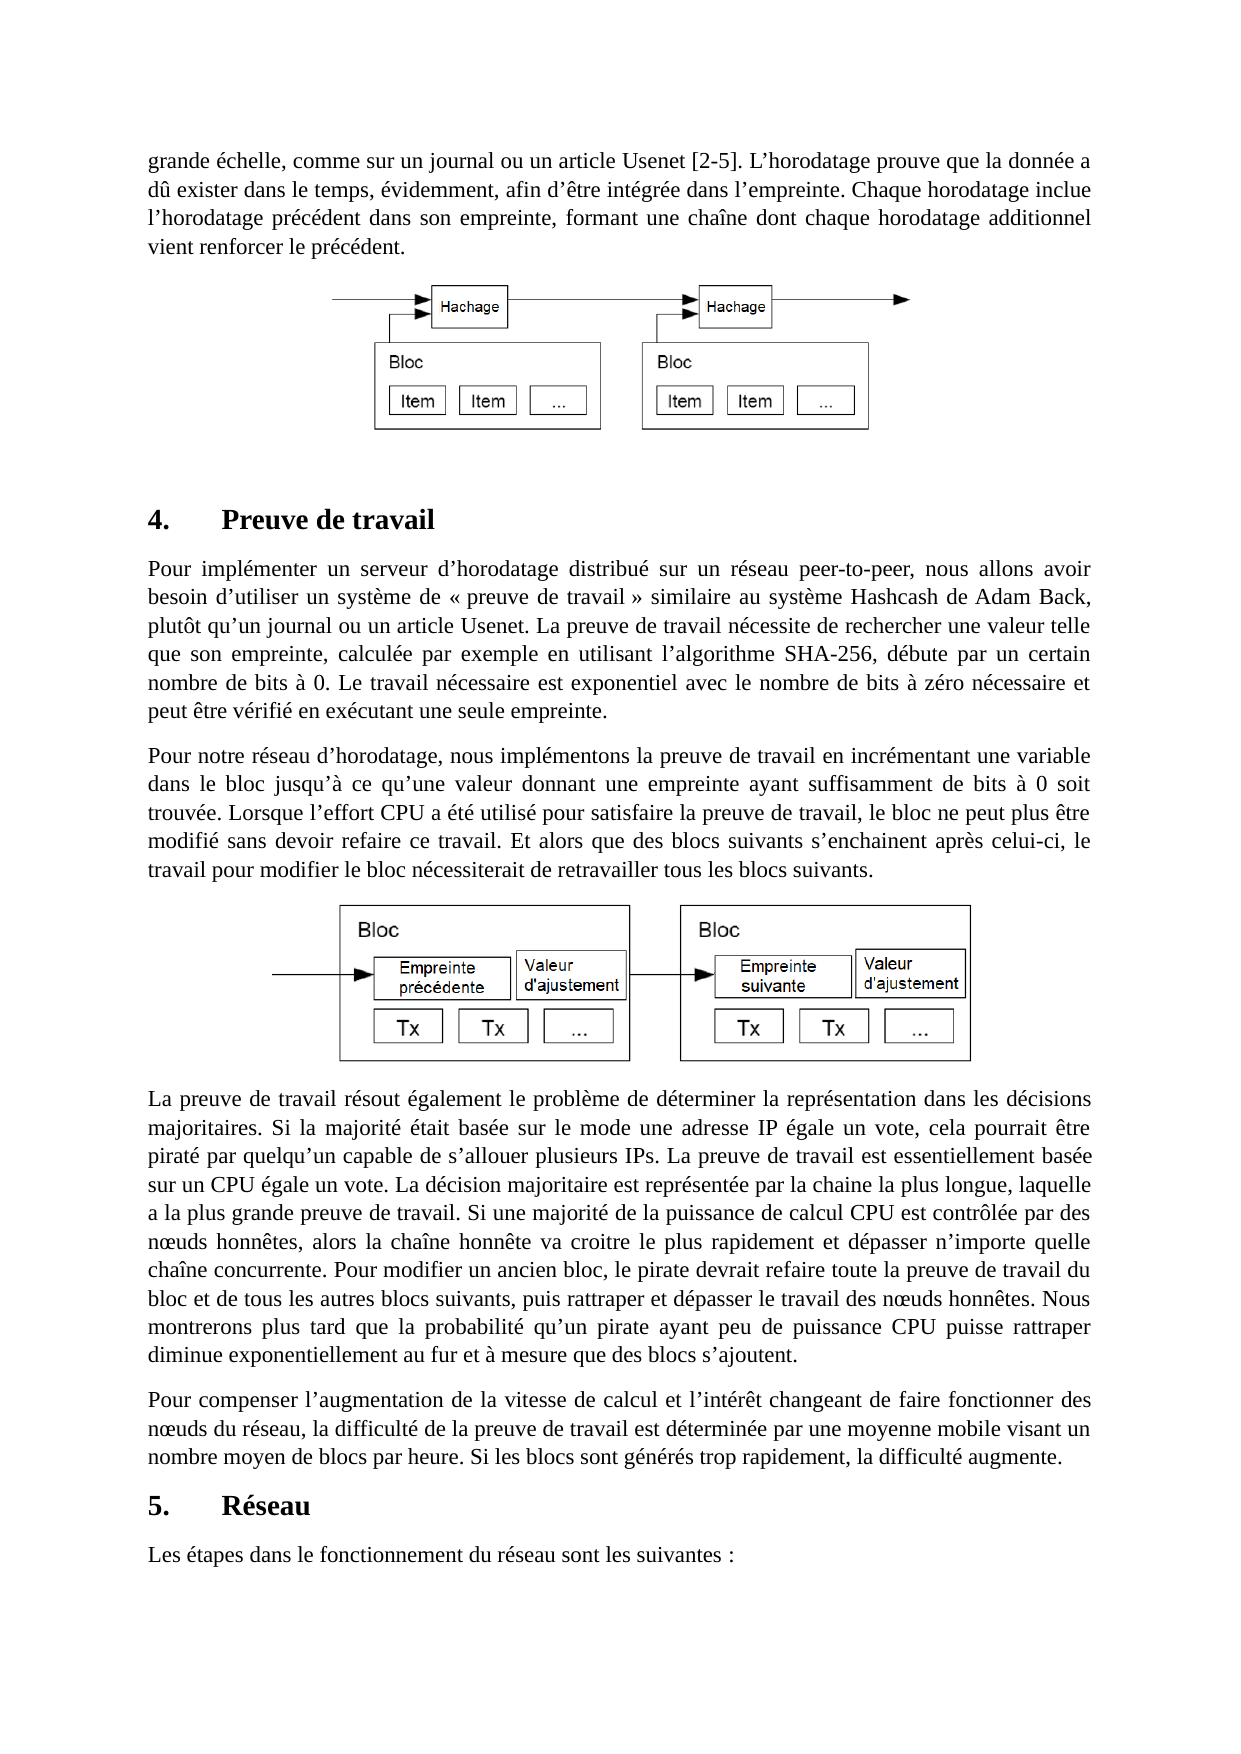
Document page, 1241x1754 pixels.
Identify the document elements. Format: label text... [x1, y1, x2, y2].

text 4. Preuve de travail [148, 502, 1093, 536]
text 5. Réseau [148, 1488, 1093, 1522]
text Pour compenser l’augmentation de la vitesse de calcul et l’intérêt changeant de faire fonctionner des nœuds du réseau, la difficulté de la preuve de travail est déterminée par une moyenne mobile visant un nombre moyen de blocs par heure. Si les blocs sont générés trop rapidement, la difficulté augmente. [148, 1387, 1093, 1470]
text grande échelle, comme sur un journal ou un article Usenet [2-5]. L’horodatage prouve que la donnée a dû exister dans le temps, évidemment, afin d’être intégrée dans l’empreinte. Chaque horodatage inclue l’horodatage précédent dans son empreinte, formant une chaîne dont chaque horodatage additionnel vient renforcer le précédent. [148, 148, 1093, 259]
picture [324, 278, 915, 438]
text La preuve de travail résout également le problème de déterminer la représentation dans les décisions majoritaires. Si la majorité était basée sur le mode une adresse IP égale un vote, cela pourrait être piraté par quelqu’un capable de s’allouer plusieurs IPs. La preuve de travail est essentiellement basée sur un CPU égale un vote. La décision majoritaire est représentée par la chaine la plus longue, laquelle a la plus grande preuve de travail. Si une majorité de la puissance de calcul CPU est contrôlée par des nœuds honnêtes, alors la chaîne honnête va croitre le plus rapidement et dépasser n’importe quelle chaîne concurrente. Pour modifier un ancien bloc, le pirate devrait refaire toute la preuve de travail du bloc et de tous les autres blocs suivants, puis rattraper et dépasser le travail des nœuds honnêtes. Nous montrerons plus tard que la probabilité qu’un pirate ayant peu de puissance CPU puisse rattraper diminue exponentiellement au fur et à mesure que des blocs s’ajoutent. [148, 1086, 1093, 1368]
picture [265, 901, 976, 1066]
text Pour notre réseau d’horodatage, nous implémentons la preuve de travail en incrémentant une variable dans le bloc jusqu’à ce qu’une valeur donnant une empreinte ayant suffisamment de bits à 0 soit trouvée. Lorsque l’effort CPU a été utilisé pour satisfaire la preuve de travail, le bloc ne peut plus être modifié sans devoir refaire ce travail. Et alors que des blocs suivants s’enchainent après celui-ci, le travail pour modifier le bloc nécessiterait de retravailler tous les blocs suivants. [148, 742, 1093, 882]
text Les étapes dans le fonctionnement du réseau sont les suivantes : [148, 1541, 1093, 1568]
text Pour implémenter un serveur d’horodatage distribué sur un réseau peer-to-peer, nous allons avoir besoin d’utiliser un système de « preuve de travail » similaire au système Hashcash de Adam Back, plutôt qu’un journal ou un article Usenet. La preuve de travail nécessite de rechercher une valeur telle que son empreinte, calculée par exemple en utilisant l’algorithme SHA-256, débute par un certain nombre de bits à 0. Le travail nécessaire est exponentiel avec le nombre de bits à zéro nécessaire et peut être vérifié en exécutant une seule empreinte. [148, 555, 1093, 723]
